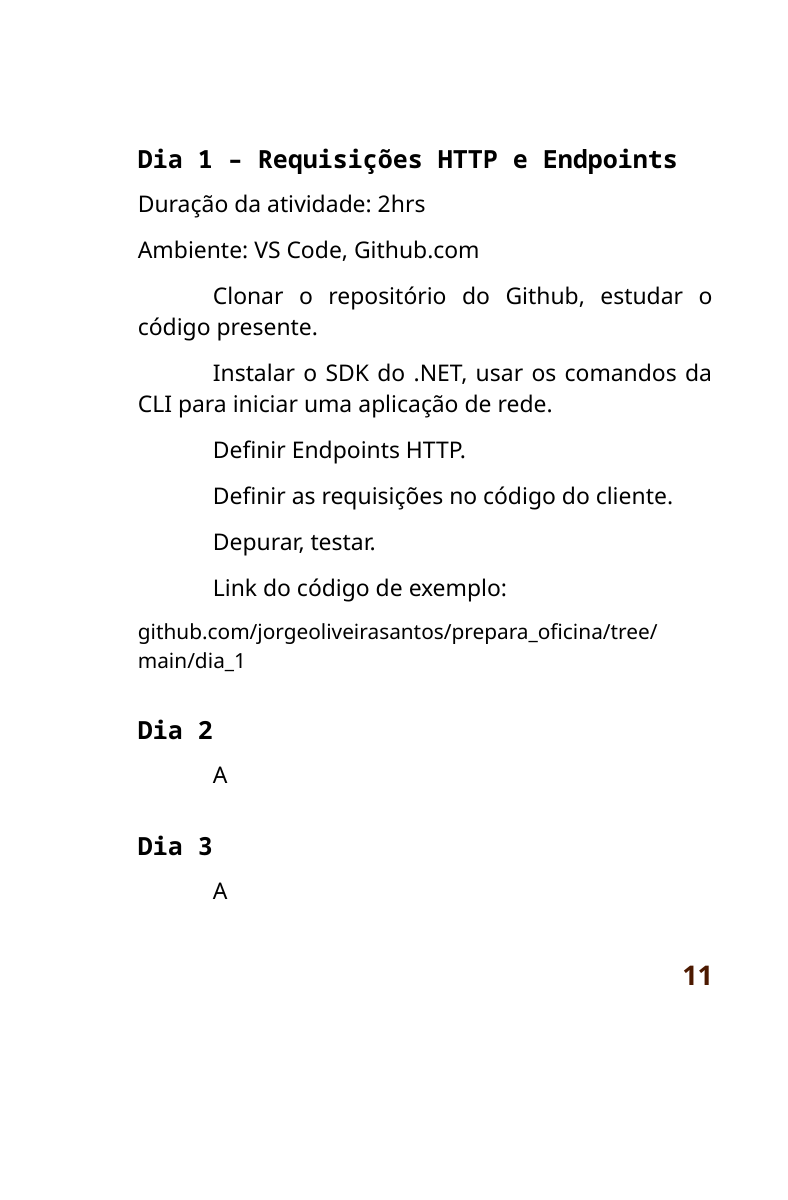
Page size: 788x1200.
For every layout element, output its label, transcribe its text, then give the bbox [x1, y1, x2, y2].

text Duração da atividade: 2hrs [138, 188, 713, 219]
text Definir Endpoints HTTP. [138, 434, 713, 465]
text Depurar, testar. [138, 526, 713, 557]
text A [138, 875, 713, 906]
text A [138, 759, 713, 790]
text Clonar o repositório do Github, estudar o código presente. [138, 280, 713, 342]
subtitle Dia 2 [138, 712, 713, 747]
text Instalar o SDK do .NET, usar os comandos da CLI para iniciar uma aplicação de rede. [138, 357, 713, 419]
text Definir as requisições no código do cliente. [138, 480, 713, 511]
text github.com/jorgeoliveirasantos/prepara_oficina/tree/main/dia_1 [138, 617, 713, 674]
subtitle Dia 1 – Requisições HTTP e Endpoints [138, 142, 713, 176]
text Ambiente: VS Code, Github.com [138, 234, 713, 265]
subtitle Dia 3 [138, 828, 713, 862]
text Link do código de exemplo: [138, 572, 713, 603]
